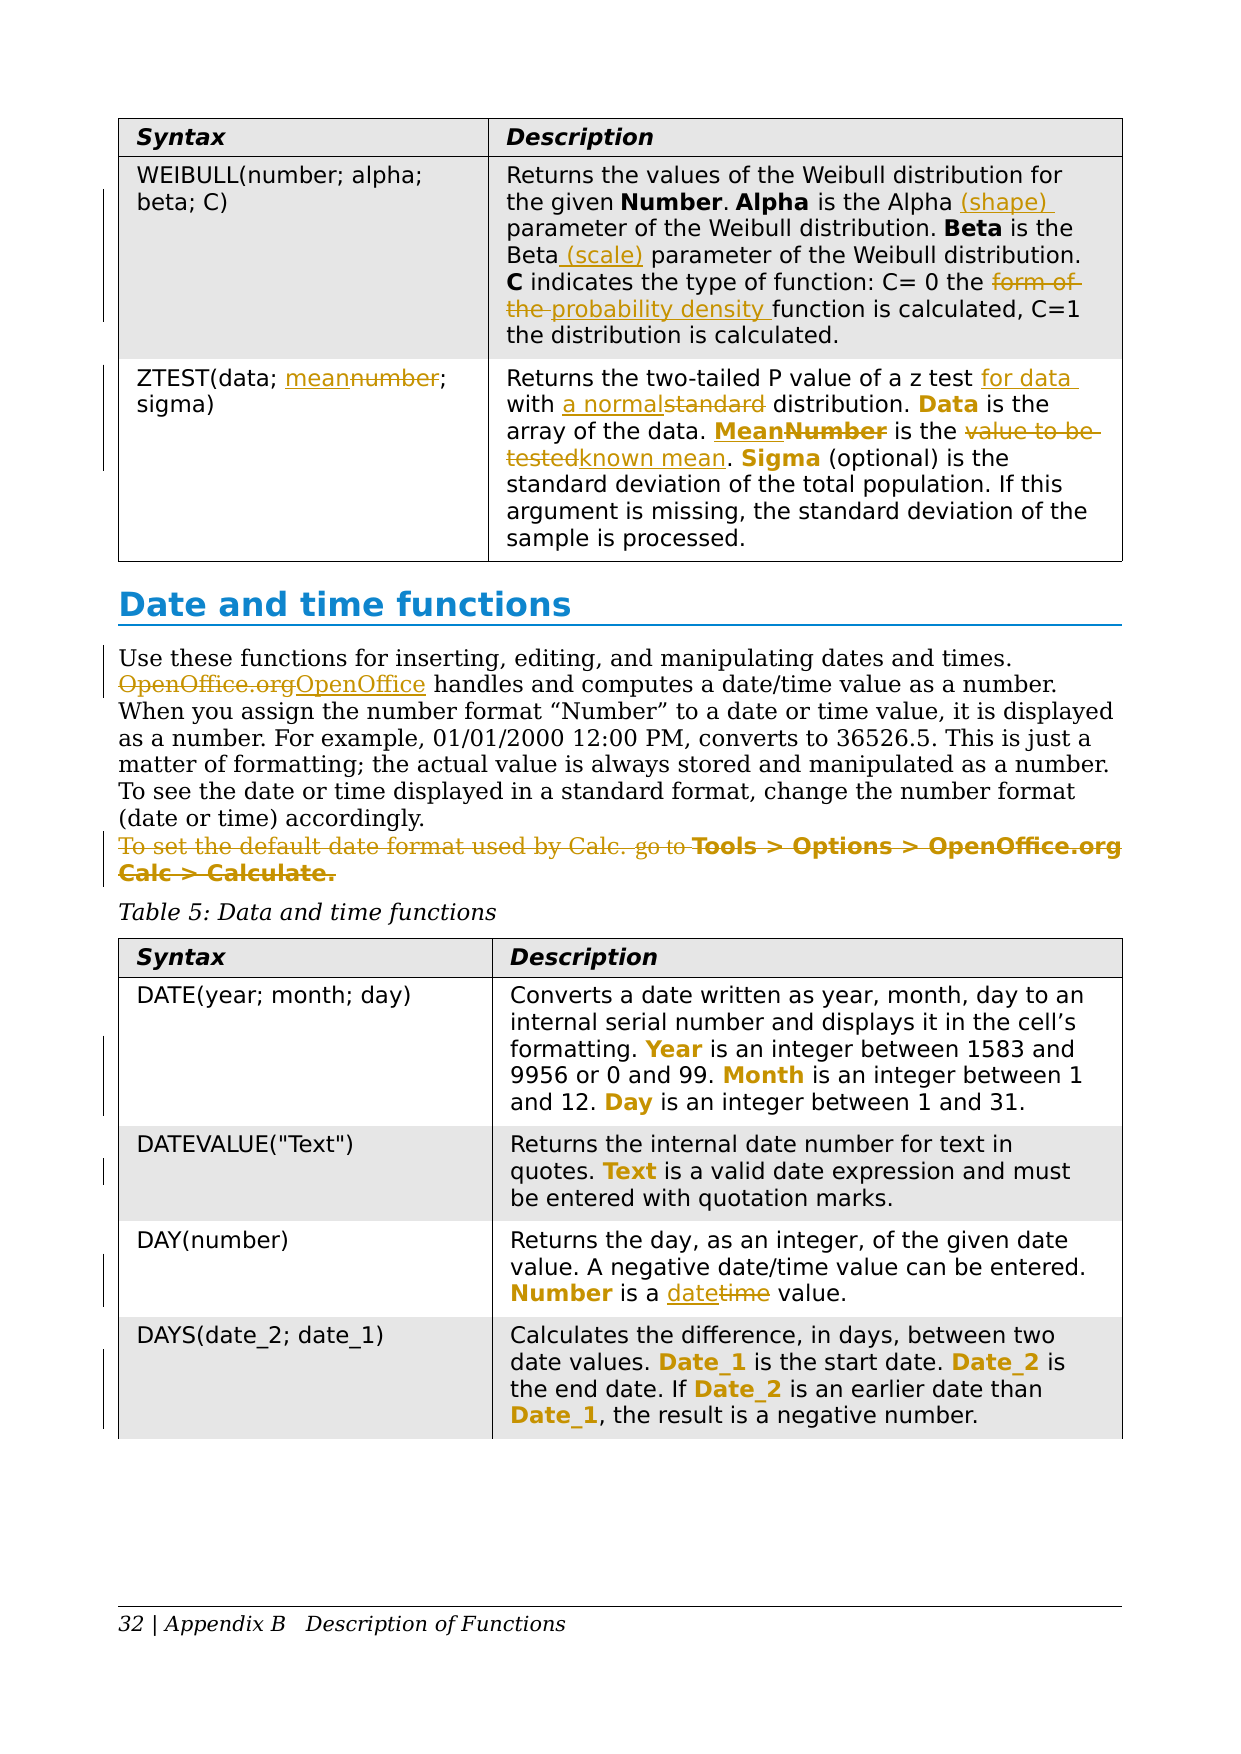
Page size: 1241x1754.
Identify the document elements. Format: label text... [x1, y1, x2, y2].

table_cell DAY(number) [119, 1221, 492, 1317]
table_cell DATEVALUE("Text") [119, 1126, 492, 1221]
subtitle Date and time functions [118, 585, 1122, 624]
table_cell Calculates the difference, in days, between two date values. Date_1 is the start date. Date_2 is the end date. If Date_2 is an earlier date than Date_1, the result is a negative number. [493, 1317, 1122, 1439]
table_cell DAYS(date_2; date_1) [119, 1317, 492, 1439]
table_header Description [489, 119, 1122, 156]
text Table 5: Data and time functions [118, 899, 1122, 926]
table_header Syntax [119, 939, 492, 977]
table_cell WEIBULL(number; alpha; beta; C) [119, 157, 488, 359]
text Use these functions for inserting, editing, and manipulating dates and times. OpenOffice handles and computes a date/time value as a number. When you assign the number format “Number” to a date or time value, it is displayed as a number. For example, 01/01/2000 12:00 PM, converts to 36526.5. This is just a matter of formatting; the actual value is always stored and manipulated as a number. To see the date or time displayed in a standard format, change the number format (date or time) accordingly. [118, 645, 1122, 831]
table_cell Returns the day, as an integer, of the given date value. A negative date/time value can be entered. Number is a date value. [493, 1221, 1122, 1317]
table_cell Returns the internal date number for text in quotes. Text is a valid date expression and must be entered with quotation marks. [493, 1126, 1122, 1221]
table_cell Converts a date written as year, month, day to an internal serial number and displays it in the cell’s formatting. Year is an integer between 1583 and 9956 or 0 and 99. Month is an integer between 1 and 12. Day is an integer between 1 and 31. [493, 978, 1122, 1126]
table_cell Returns the two-tailed P value of a z test for data with a normal distribution. Data is the array of the data. Mean is the known mean. Sigma (optional) is the standard deviation of the total population. If this argument is missing, the standard deviation of the sample is processed. [489, 359, 1122, 561]
table_cell ZTEST(data; mean; sigma) [119, 359, 488, 561]
table_header Description [493, 939, 1122, 977]
table_header Syntax [119, 119, 488, 156]
table_cell DATE(year; month; day) [119, 978, 492, 1126]
table_cell Returns the values of the Weibull distribution for the given Number. Alpha is the Alpha (shape) parameter of the Weibull distribution. Beta is the Beta (scale) parameter of the Weibull distribution. C indicates the type of function: C= 0 the probability density function is calculated, C=1 the distribution is calculated. [489, 157, 1122, 359]
